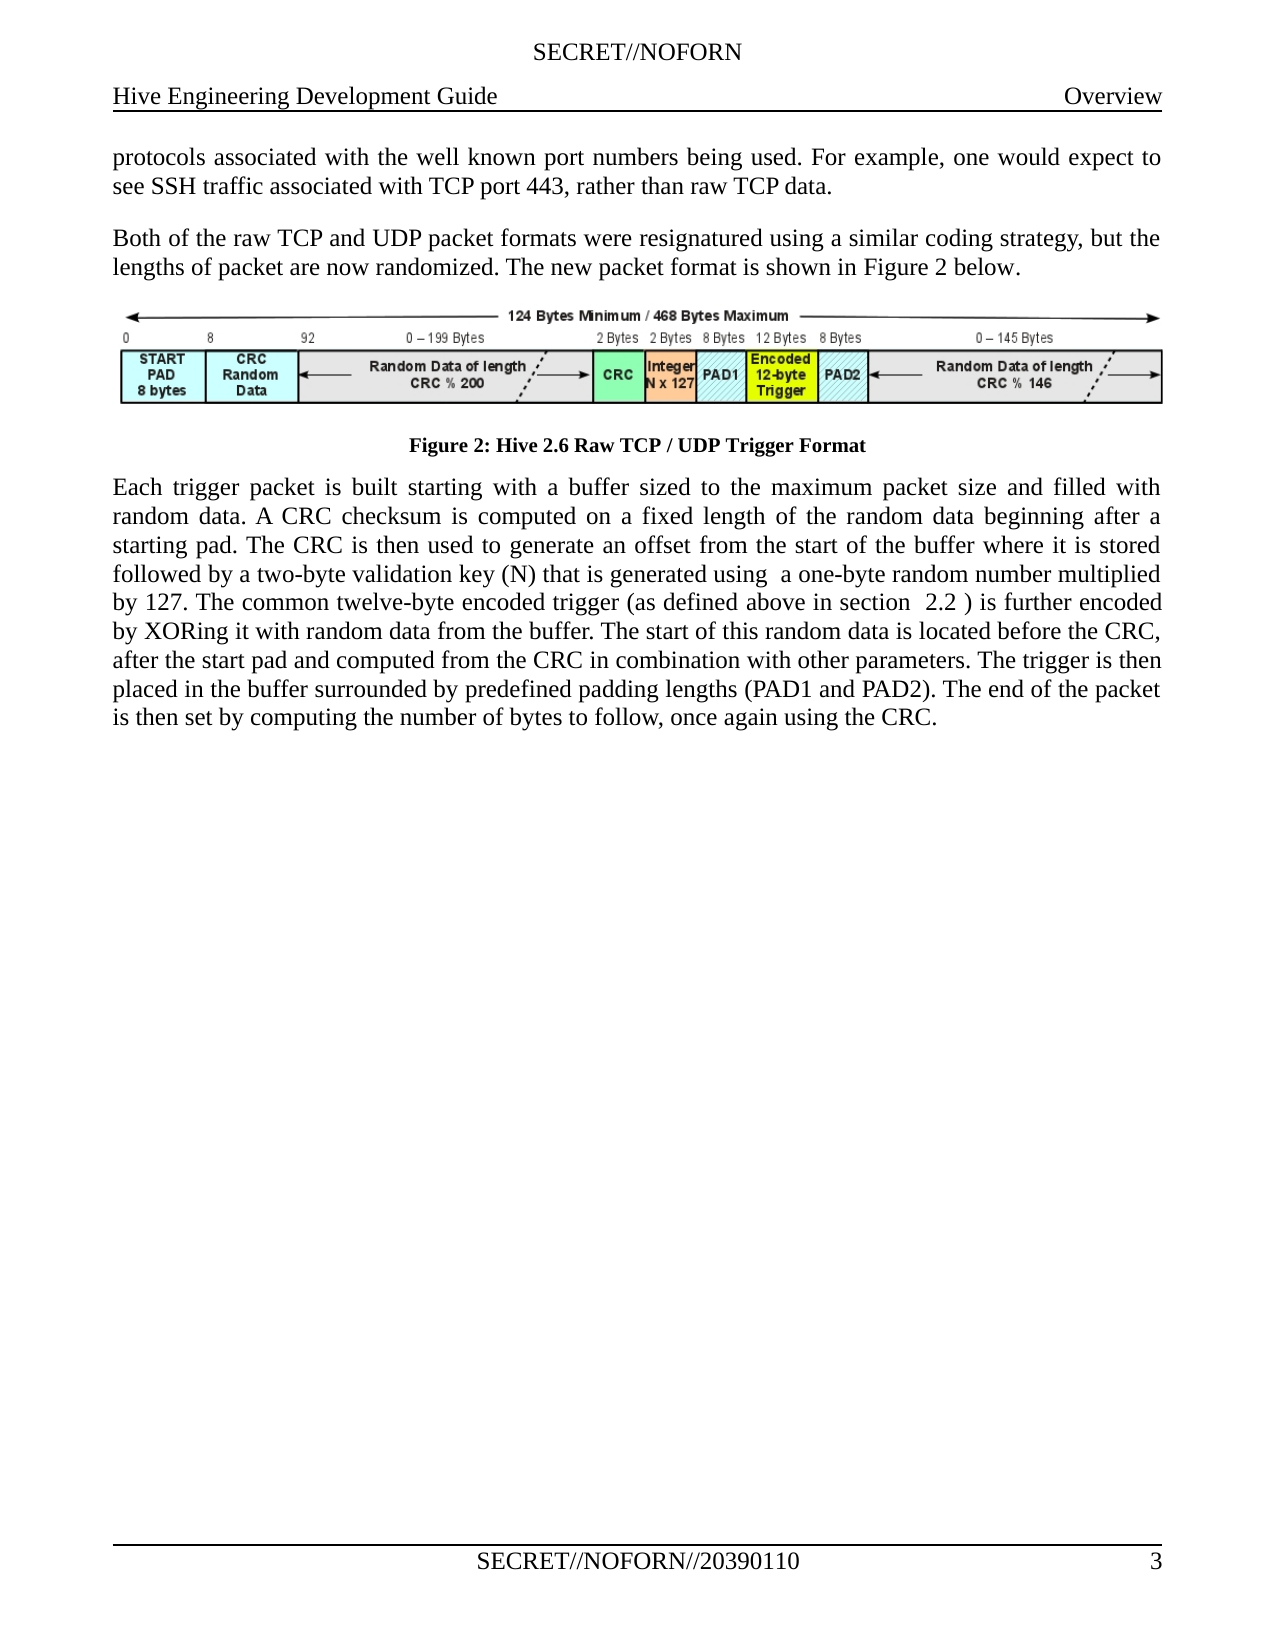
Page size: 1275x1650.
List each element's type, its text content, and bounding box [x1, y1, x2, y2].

text Figure 2: Hive 2.6 Raw TCP / UDP Trigger Format [112, 433, 1162, 457]
text Both of the raw TCP and UDP packet formats were resignatured using a similar coding strategy, but the lengths of packet are now randomized. The new packet format is shown in Figure 2 below. [112, 223, 1162, 281]
text [112, 405, 1162, 433]
picture [112, 303, 1163, 405]
text protocols associated with the well known port numbers being used. For example, one would expect to see SSH traffic associated with TCP port 443, rather than raw TCP data. [112, 142, 1162, 199]
text Each trigger packet is built starting with a buffer sized to the maximum packet size and filled with random data. A CRC checksum is computed on a fixed length of the random data beginning after a starting pad. The CRC is then used to generate an offset from the start of the buffer where it is stored followed by a two-byte validation key (N) that is generated using a one-byte random number multiplied by 127. The common twelve-byte encoded trigger (as defined above in section 2.2) is further encoded by XORing it with random data from the buffer. The start of this random data is located before the CRC, after the start pad and computed from the CRC in combination with other parameters. The trigger is then placed in the buffer surrounded by predefined padding lengths (PAD1 and PAD2). The end of the packet is then set by computing the number of bytes to follow, once again using the CRC. [112, 457, 1162, 731]
